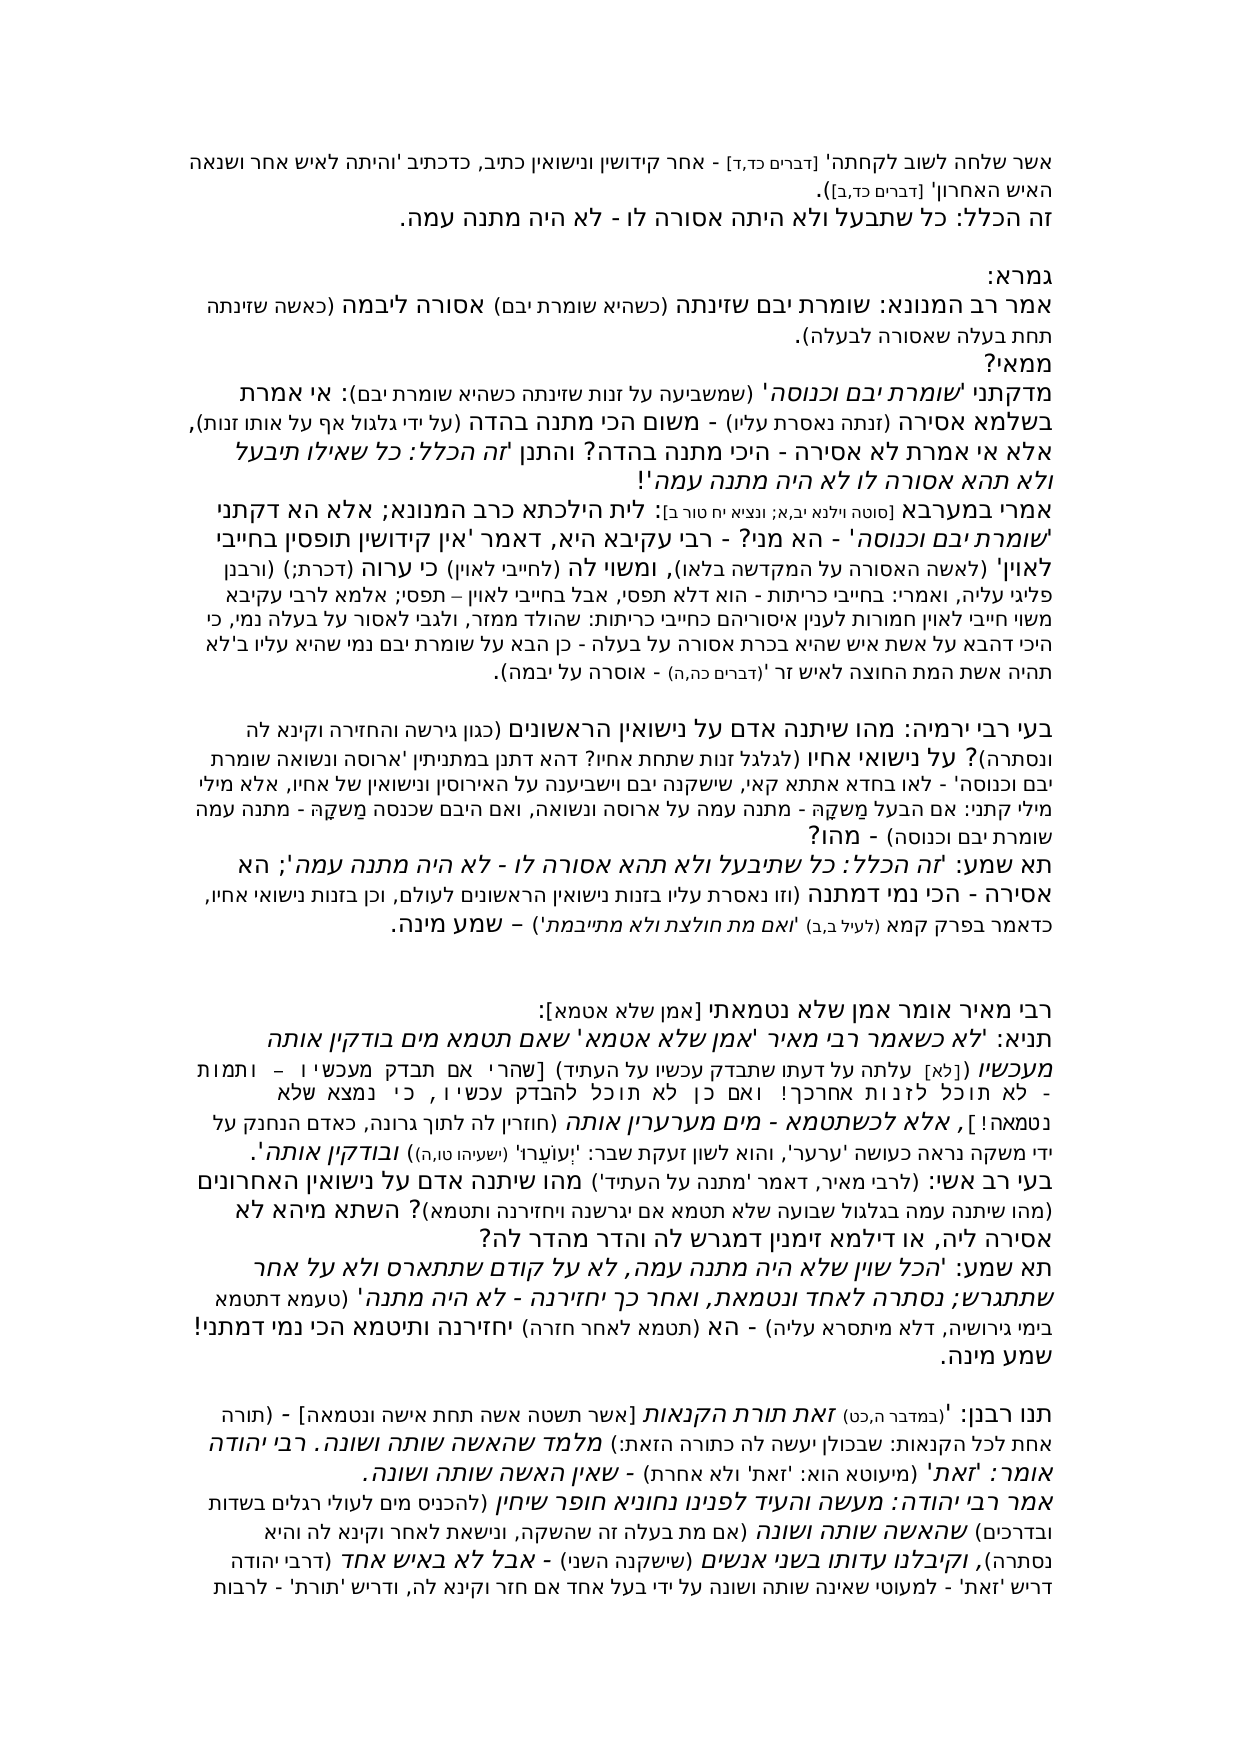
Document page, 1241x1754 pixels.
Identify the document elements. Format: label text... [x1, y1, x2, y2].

text תנו רבנן: '(במדבר ה,כט) זאת תורת הקנאות [אשר תשטה אשה תחת אישה ונטמאה] - (תורה אחת לכל הקנאות: שבכולן יעשה לה כתורה הזאת:) מלמד שהאשה שותה ושונה. רבי יהודה אומר: 'זאת' (מיעוטא הוא: 'זאת' ולא אחרת) - שאין האשה שותה ושונה. [187, 1399, 1053, 1487]
text תא שמע: 'הכל שוין שלא היה מתנה עמה, לא על קודם שתתארס ולא על אחר שתתגרש; נסתרה לאחד ונטמאת, ואחר כך יחזירנה - לא היה מתנה' (טעמא דתטמא בימי גירושיה, דלא מיתסרא עליה) - הא (תטמא לאחר חזרה) יחזירנה ותיטמא הכי נמי דמתני! [187, 1253, 1053, 1341]
text רבי מאיר אומר אמן שלא נטמאתי [אמן שלא אטמא]: [187, 995, 1053, 1024]
text אמרי במערבא [סוטה וילנא יב,א; ונציא יח טור ב]: לית הילכתא כרב המנונא; אלא הא דקתני 'שומרת יבם וכנוסה' - הא מני? - רבי עקיבא היא, דאמר 'אין קידושין תופסין בחייבי לאוין' (לאשה האסורה על המקדשה בלאו), ומשוי לה (לחייבי לאוין) כי ערוה (דכרת;) (ורבנן פליגי עליה, ואמרי: בחייבי כריתות - הוא דלא תפסי, אבל בחייבי לאוין – תפסי; אלמא לרבי עקיבא משוי חייבי לאוין חמורות לענין איסוריהם כחייבי כריתות: שהולד ממזר, ולגבי לאסור על בעלה נמי, כי היכי דהבא על אשת איש שהיא בכרת אסורה על בעלה - כן הבא על שומרת יבם נמי שהיא עליו ב'לא תהיה אשת המת החוצה לאיש זר '(דברים כה,ה) - אוסרה על יבמה). [187, 495, 1053, 685]
text בעי רבי ירמיה: מהו שיתנה אדם על נישואין הראשונים (כגון גירשה והחזירה וקינא לה ונסתרה)? על נישואי אחיו (לגלגל זנות שתחת אחיו? דהא דתנן במתניתין 'ארוסה ונשואה שומרת יבם וכנוסה' - לאו בחדא אתתא קאי, שישקנה יבם וישביענה על האירוסין ונישואין של אחיו, אלא מילי מילי קתני: אם הבעל מַשקָהּ - מתנה עמה על ארוסה ונשואה, ואם היבם שכנסה מַשקָהּ - מתנה עמה שומרת יבם וכנוסה) - מהו? [187, 714, 1053, 850]
text אמר רב המנונא: שומרת יבם שזינתה (כשהיא שומרת יבם) אסורה ליבמה (כאשה שזינתה תחת בעלה שאסורה לבעלה). [187, 291, 1053, 349]
text זה הכלל: כל שתבעל ולא היתה אסורה לו - לא היה מתנה עמה. [187, 203, 1053, 233]
text שמע מינה. [187, 1341, 1053, 1370]
text אמר רבי יהודה: מעשה והעיד לפנינו נחוניא חופר שיחין (להכניס מים לעולי רגלים בשדות ובדרכים) שהאשה שותה ושונה (אם מת בעלה זה שהשקה, ונישאת לאחר וקינא לה והיא נסתרה), וקיבלנו עדותו בשני אנשים (שישקנה השני) - אבל לא באיש אחד (דרבי יהודה דריש 'זאת' - למעוטי שאינה שותה ושונה על ידי בעל אחד אם חזר וקינא לה, ודריש 'תורת' - לרבות [187, 1487, 1053, 1599]
text ממאי? [187, 349, 1053, 378]
text אשר שלחה לשוב לקחתה' [דברים כד,ד] - אחר קידושין ונישואין כתיב, כדכתיב 'והיתה לאיש אחר ושנאה האיש האחרון' [דברים כד,ב]). [187, 150, 1053, 203]
text תניא: 'לא כשאמר רבי מאיר 'אמן שלא אטמא' שאם תטמא מים בודקין אותה מעכשיו ([לא] עלתה על דעתו שתבדק עכשיו על העתיד) [שהרי אם תבדק מעכשיו – ותמות - לא תוכל לזנות אחרכך! ואם כן לא תוכל להבדק עכשיו, כי נמצא שלא נטמאה!], אלא לכשתטמא - מים מערערין אותה (חוזרין לה לתוך גרונה, כאדם הנחנק על ידי משקה נראה כעושה 'ערער', והוא לשון זעקת שבר: 'יְעוֹעֵרוּ' (ישעיהו טו,ה)) ובודקין אותה'. [187, 1024, 1053, 1166]
text בעי רב אשי: (לרבי מאיר, דאמר 'מתנה על העתיד') מהו שיתנה אדם על נישואין האחרונים (מהו שיתנה עמה בגלגול שבועה שלא תטמא אם יגרשנה ויחזירנה ותטמא)? השתא מיהא לא אסירה ליה, או דילמא זימנין דמגרש לה והדר מהדר לה? [187, 1166, 1053, 1253]
text תא שמע: 'זה הכלל: כל שתיבעל ולא תהא אסורה לו - לא היה מתנה עמה'; הא אסירה - הכי נמי דמתנה (וזו נאסרת עליו בזנות נישואין הראשונים לעולם, וכן בזנות נישואי אחיו, כדאמר בפרק קמא (לעיל ב,ב) 'ואם מת חולצת ולא מתייבמת') – שמע מינה. [187, 850, 1053, 938]
text מדקתני 'שומרת יבם וכנוסה' (שמשביעה על זנות שזינתה כשהיא שומרת יבם): אי אמרת בשלמא אסירה (זנתה נאסרת עליו) - משום הכי מתנה בהדה (על ידי גלגול אף על אותו זנות), אלא אי אמרת לא אסירה - היכי מתנה בהדה? והתנן 'זה הכלל: כל שאילו תיבעל ולא תהא אסורה לו לא היה מתנה עמה'! [187, 378, 1053, 495]
text גמרא: [187, 261, 1053, 291]
